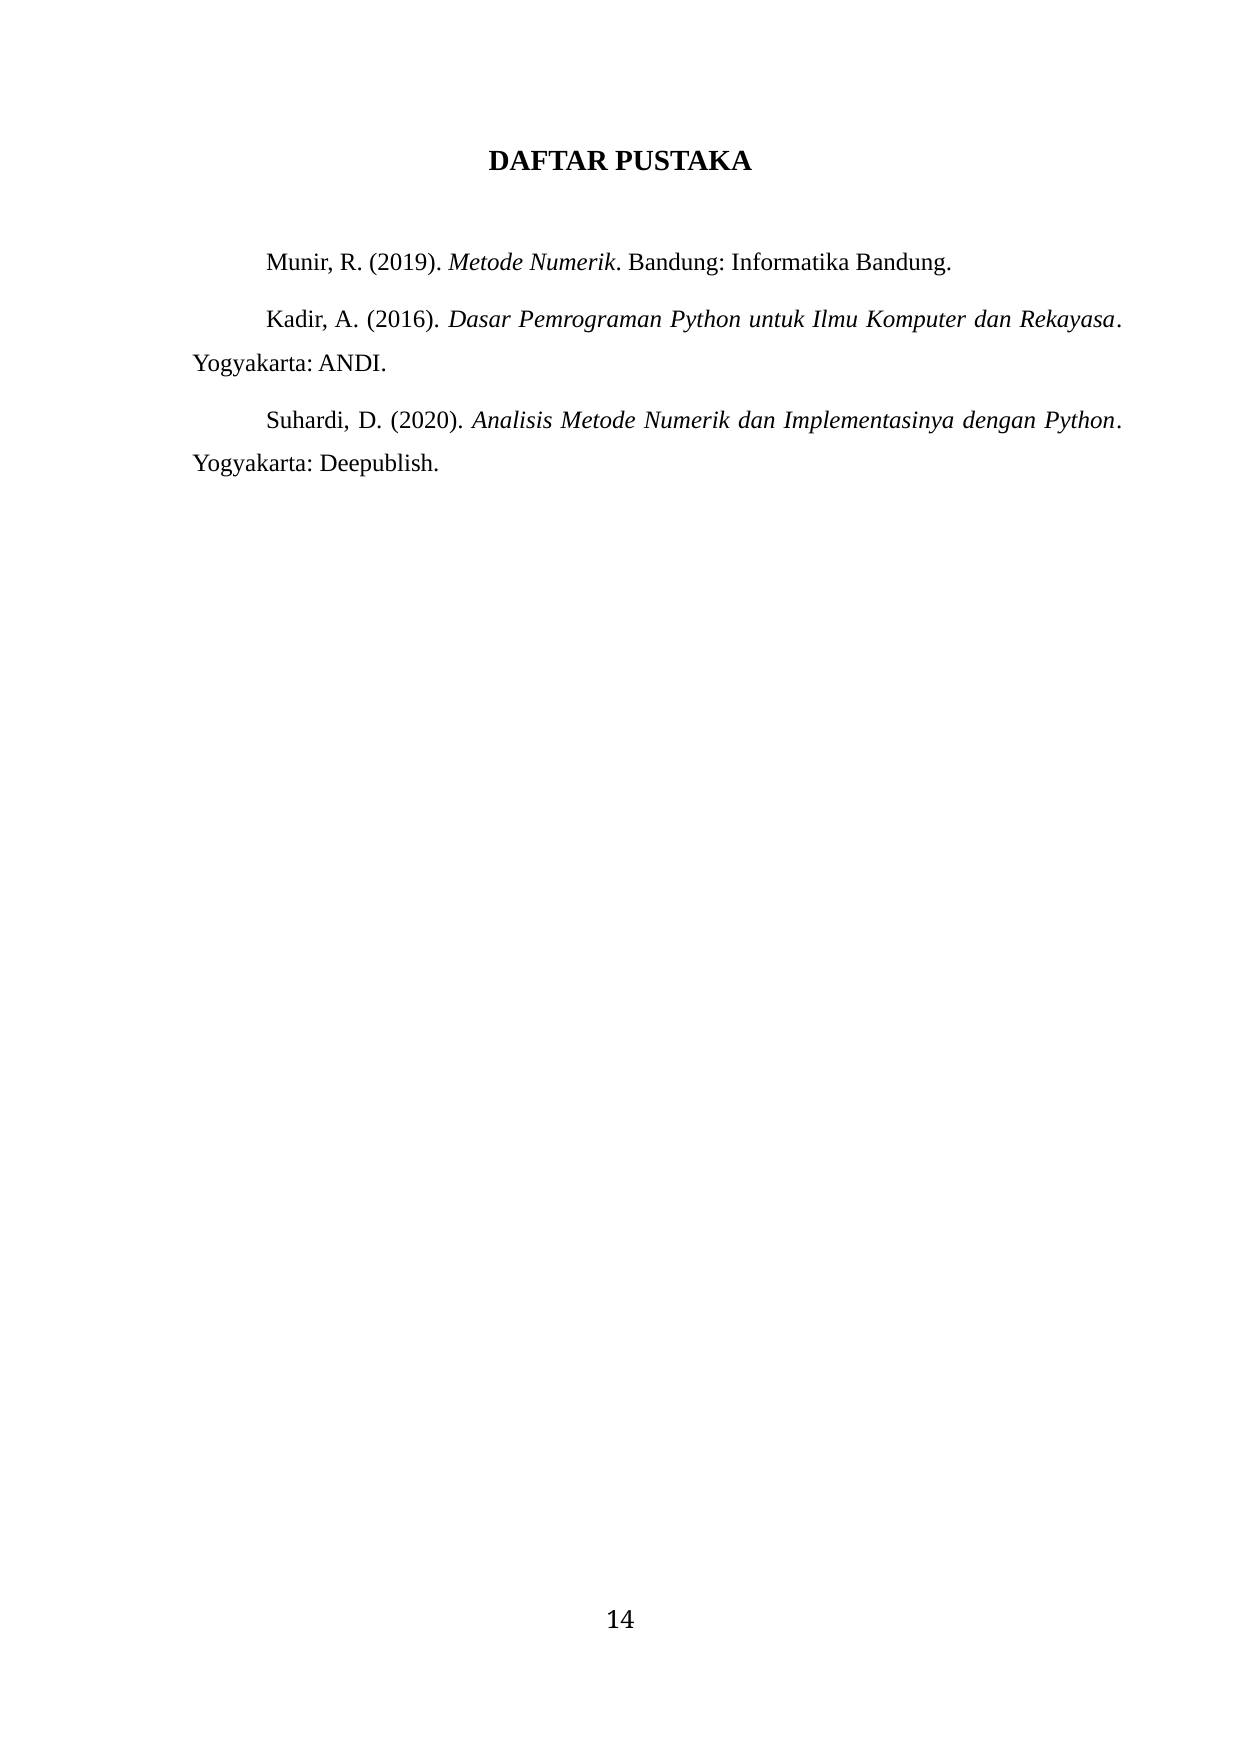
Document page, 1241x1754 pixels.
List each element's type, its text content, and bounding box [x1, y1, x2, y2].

subtitle DAFTAR PUSTAKA [118, 143, 1122, 177]
list Kadir, A. (2016). Dasar Pemrograman Python untuk Ilmu Komputer dan Rekayasa. Yogyakarta: ANDI. [162, 304, 1122, 376]
list Suhardi, D. (2020). Analisis Metode Numerik dan Implementasinya dengan Python. Yogyakarta: Deepublish. [162, 405, 1122, 477]
list Munir, R. (2019). Metode Numerik. Bandung: Informatika Bandung. [236, 247, 1122, 276]
